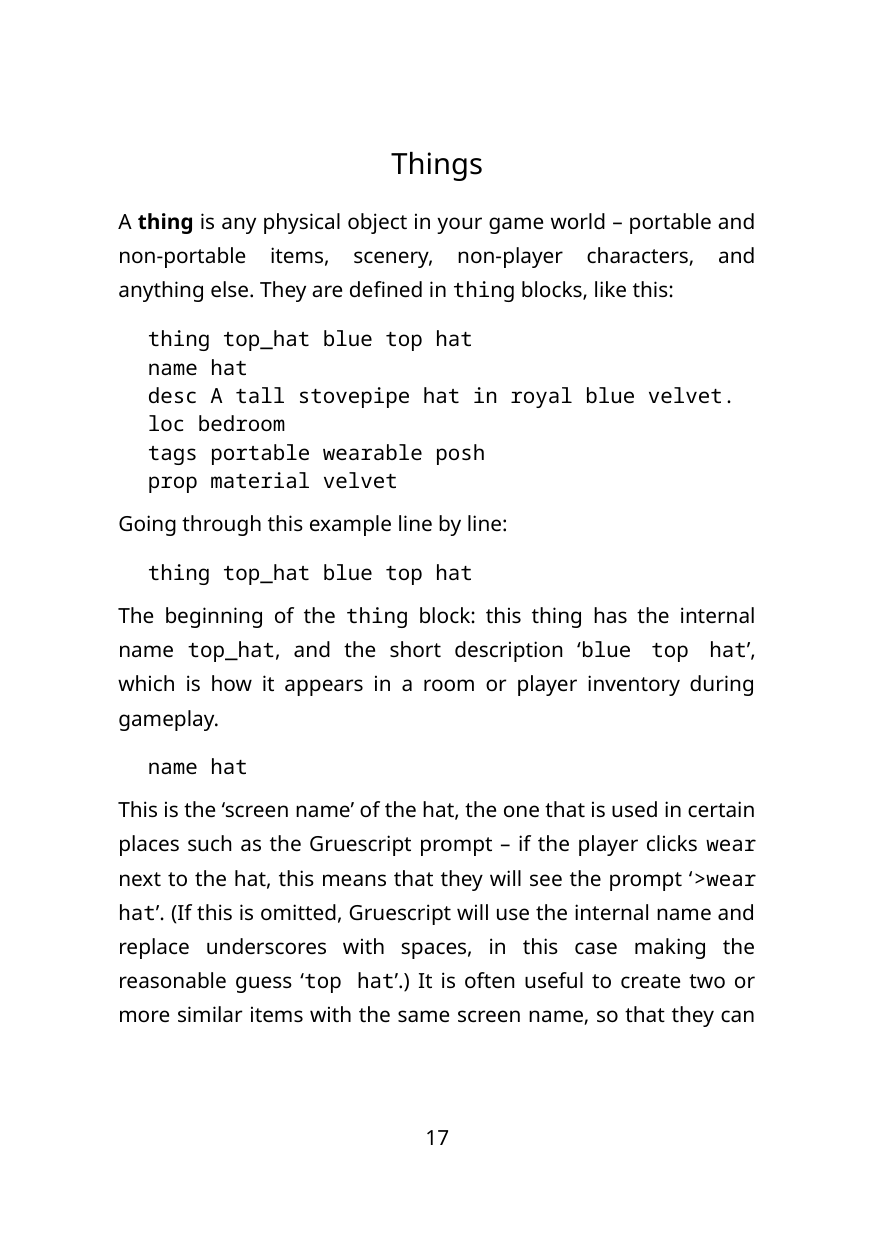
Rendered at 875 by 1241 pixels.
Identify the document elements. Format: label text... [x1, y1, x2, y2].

subtitle Things [118, 143, 756, 183]
text thing top_hat blue top hat [148, 324, 756, 353]
text name hat [148, 752, 756, 781]
text thing top_hat blue top hat [148, 558, 756, 587]
text The beginning of the thing block: this thing has the internal name top_hat, and the short description ‘blue top hat’, which is how it appears in a room or player inventory during gameplay. [118, 601, 756, 732]
text This is the ‘screen name’ of the hat, the one that is used in certain places such as the Gruescript prompt – if the player clicks wear next to the hat, this means that they will see the prompt ‘>wear hat’. (If this is omitted, Gruescript will use the internal name and replace underscores with spaces, in this case making the reasonable guess ‘top hat’.) It is often useful to create two or more similar items with the same screen name, so that they can [118, 796, 756, 1028]
text Going through this example line by line: [118, 509, 756, 538]
text A thing is any physical object in your game world – portable and non-portable items, scenery, non-player characters, and anything else. They are defined in thing blocks, like this: [118, 207, 756, 304]
text name hat [148, 353, 756, 381]
text tags portable wearable posh [148, 438, 756, 466]
text desc A tall stovepipe hat in royal blue velvet. [148, 381, 756, 409]
text prop material velvet [148, 466, 756, 495]
text loc bedroom [148, 409, 756, 438]
